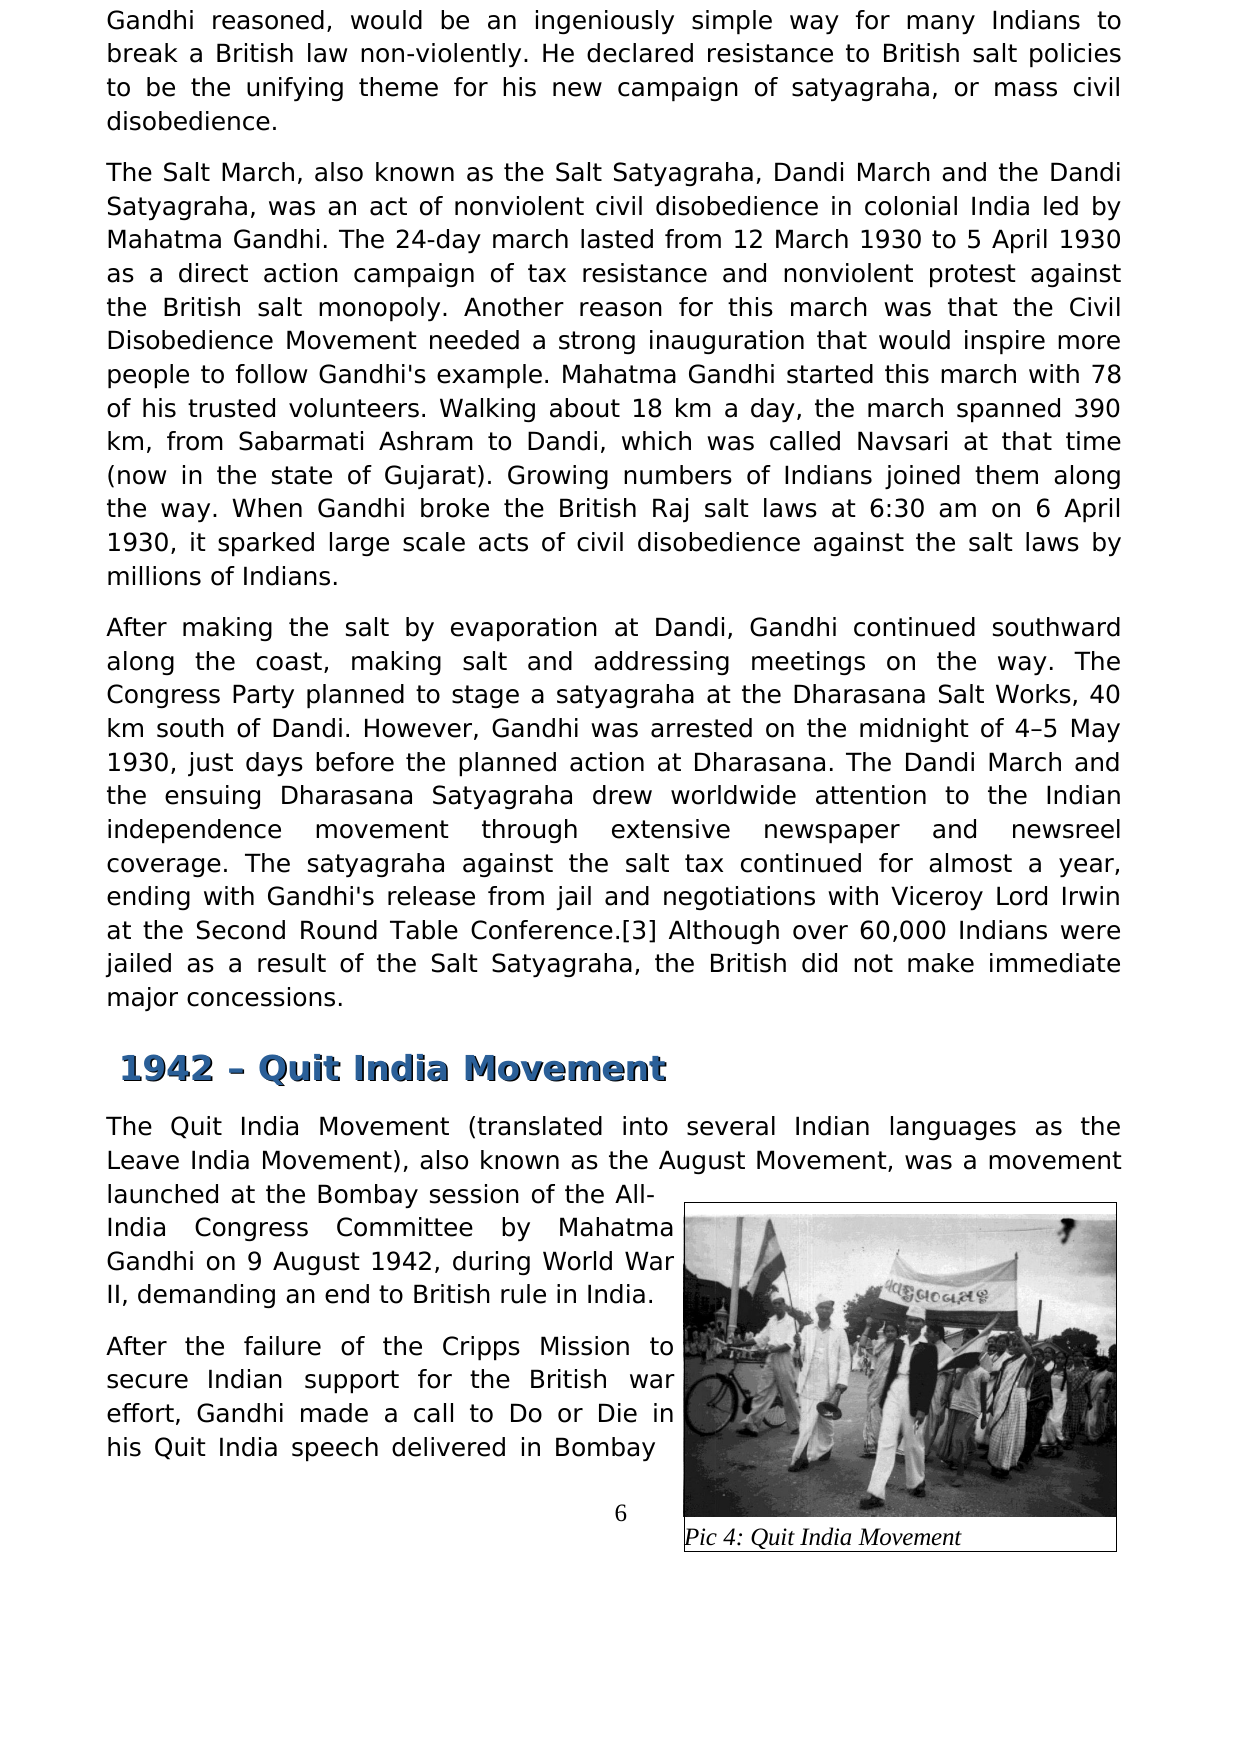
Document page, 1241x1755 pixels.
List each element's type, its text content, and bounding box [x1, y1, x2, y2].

subtitle 1942 – Quit India Movement [118, 1048, 1132, 1088]
text Gandhi reasoned, would be an ingeniously simple way for many Indians to break a British law non-violently. He declared resistance to British salt policies to be the unifying theme for his new campaign of satyagraha, or mass civil disobedience. [106, 6, 1122, 136]
text [685, 1517, 754, 1527]
text After the failure of the Cripps Mission to secure Indian support for the British war effort, Gandhi made a call to Do or Die in his Quit India speech delivered in Bombay [106, 1332, 675, 1462]
text India Congress Committee by Mahatma Gandhi on 9 August 1942, during World War II, demanding an end to British rule in India. [106, 1213, 674, 1310]
text The Salt March, also known as the Salt Satyagraha, Dandi March and the Dandi Satyagraha, was an act of nonviolent civil disobedience in colonial India led by Mahatma Gandhi. The 24-day march lasted from 12 March 1930 to 5 April 1930 as a direct action campaign of tax resistance and nonviolent protest against the British salt monopoly. Another reason for this march was that the Civil Disobedience Movement needed a strong inauguration that would inspire more people to follow Gandhi's example. Mahatma Gandhi started this march with 78 of his trusted volunteers. Walking about 18 km a day, the march spanned 390 km, from Sabarmati Ashram to Dandi, which was called Navsari at that time (now in the state of Gujarat). Growing numbers of Indians joined them along the way. When Gandhi broke the British Raj salt laws at 6:30 am on 6 April 1930, it sparked large scale acts of civil disobedience against the salt laws by millions of Indians. [106, 158, 1122, 591]
text The Quit India Movement (translated into several Indian languages as the Leave India Movement), also known as the August Movement, was a movement launched at the Bombay session of the All- [106, 1112, 1122, 1209]
text After making the salt by evaporation at Dandi, Gandhi continued southward along the coast, making salt and addressing meetings on the way. The Congress Party planned to stage a satyagraha at the Dharasana Salt Works, 40 km south of Dandi. However, Gandhi was arrested on the midnight of 4–5 May 1930, just days before the planned action at Dharasana. The Dandi March and the ensuing Dharasana Satyagraha drew worldwide attention to the Indian independence movement through extensive newspaper and newsreel coverage. The satyagraha against the salt tax continued for almost a year, ending with Gandhi's release from jail and negotiations with Viceroy Lord Irwin at the Second Round Table Conference.[3] Although over 60,000 Indians were jailed as a result of the Salt Satyagraha, the British did not make immediate major concessions. [106, 613, 1122, 1012]
text 6 [487, 1498, 684, 1527]
